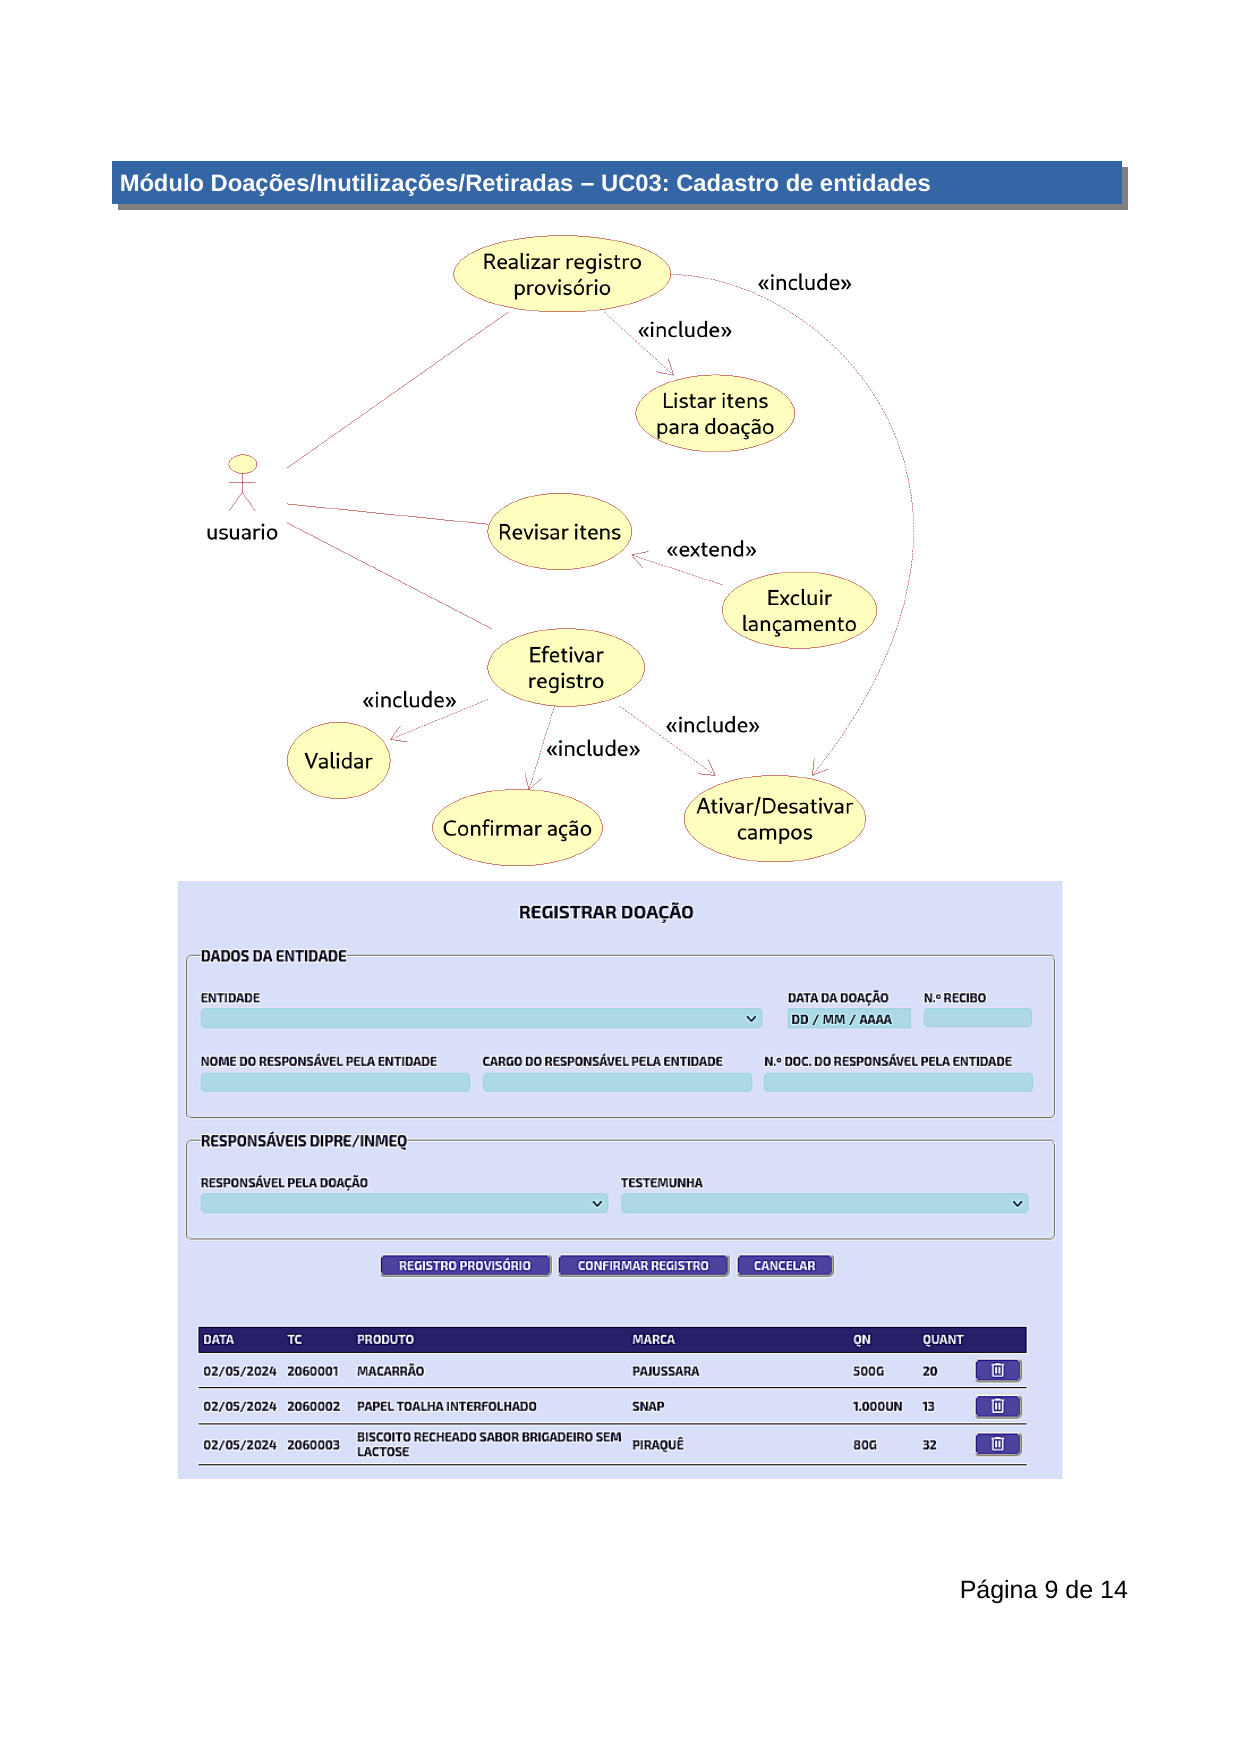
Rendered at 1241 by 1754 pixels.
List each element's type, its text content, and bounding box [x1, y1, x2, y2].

picture [177, 881, 1063, 1479]
picture [195, 234, 1045, 867]
text Módulo Doações/Inutilizações/Retiradas – UC03: Cadastro de entidades [117, 166, 1118, 200]
